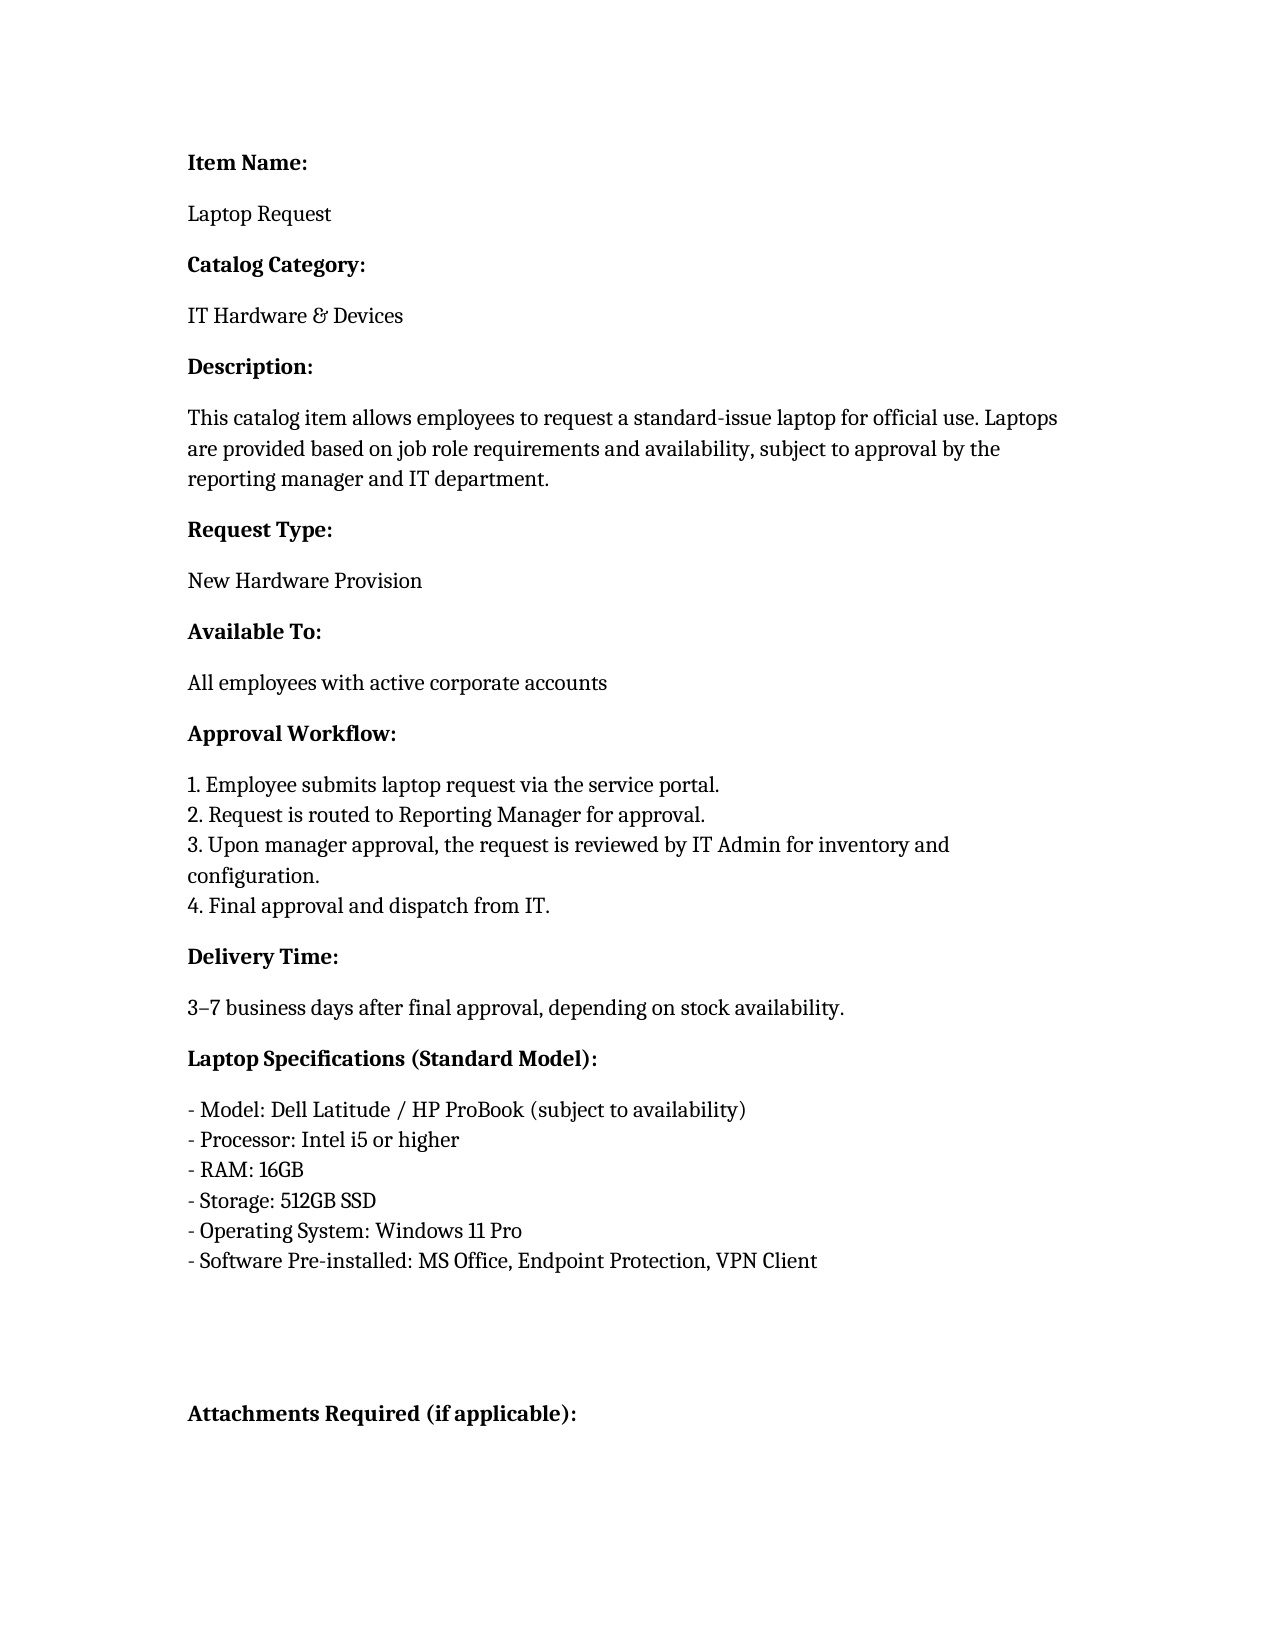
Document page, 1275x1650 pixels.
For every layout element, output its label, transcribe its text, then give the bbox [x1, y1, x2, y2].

text Available To: [187, 619, 1087, 645]
text Item Name: [187, 150, 1087, 176]
text 3–7 business days after final approval, depending on stock availability. [187, 995, 1087, 1021]
text Attachments Required (if applicable): [187, 1401, 1087, 1427]
text This catalog item allows employees to request a standard-issue laptop for official use. Laptops are provided based on job role requirements and availability, subject to approval by the reporting manager and IT department. [187, 405, 1087, 492]
text Laptop Specifications (Standard Model): [187, 1046, 1087, 1072]
text - Model: Dell Latitude / HP ProBook (subject to availability) - Processor: Intel i5 or higher - RAM: 16GB - Storage: 512GB SSD - Operating System: Windows 11 Pro - Software Pre-installed: MS Office, Endpoint Protection, VPN Client [187, 1097, 1087, 1274]
text IT Hardware & Devices [187, 303, 1087, 329]
text New Hardware Provision [187, 568, 1087, 594]
text Request Type: [187, 517, 1087, 543]
text Approval Workflow: [187, 721, 1087, 747]
text 1. Employee submits laptop request via the service portal. 2. Request is routed to Reporting Manager for approval. 3. Upon manager approval, the request is reviewed by IT Admin for inventory and configuration. 4. Final approval and dispatch from IT. [187, 772, 1087, 919]
text Delivery Time: [187, 944, 1087, 970]
text Catalog Category: [187, 252, 1087, 278]
text Laptop Request [187, 201, 1087, 227]
text All employees with active corporate accounts [187, 670, 1087, 696]
text Description: [187, 354, 1087, 381]
